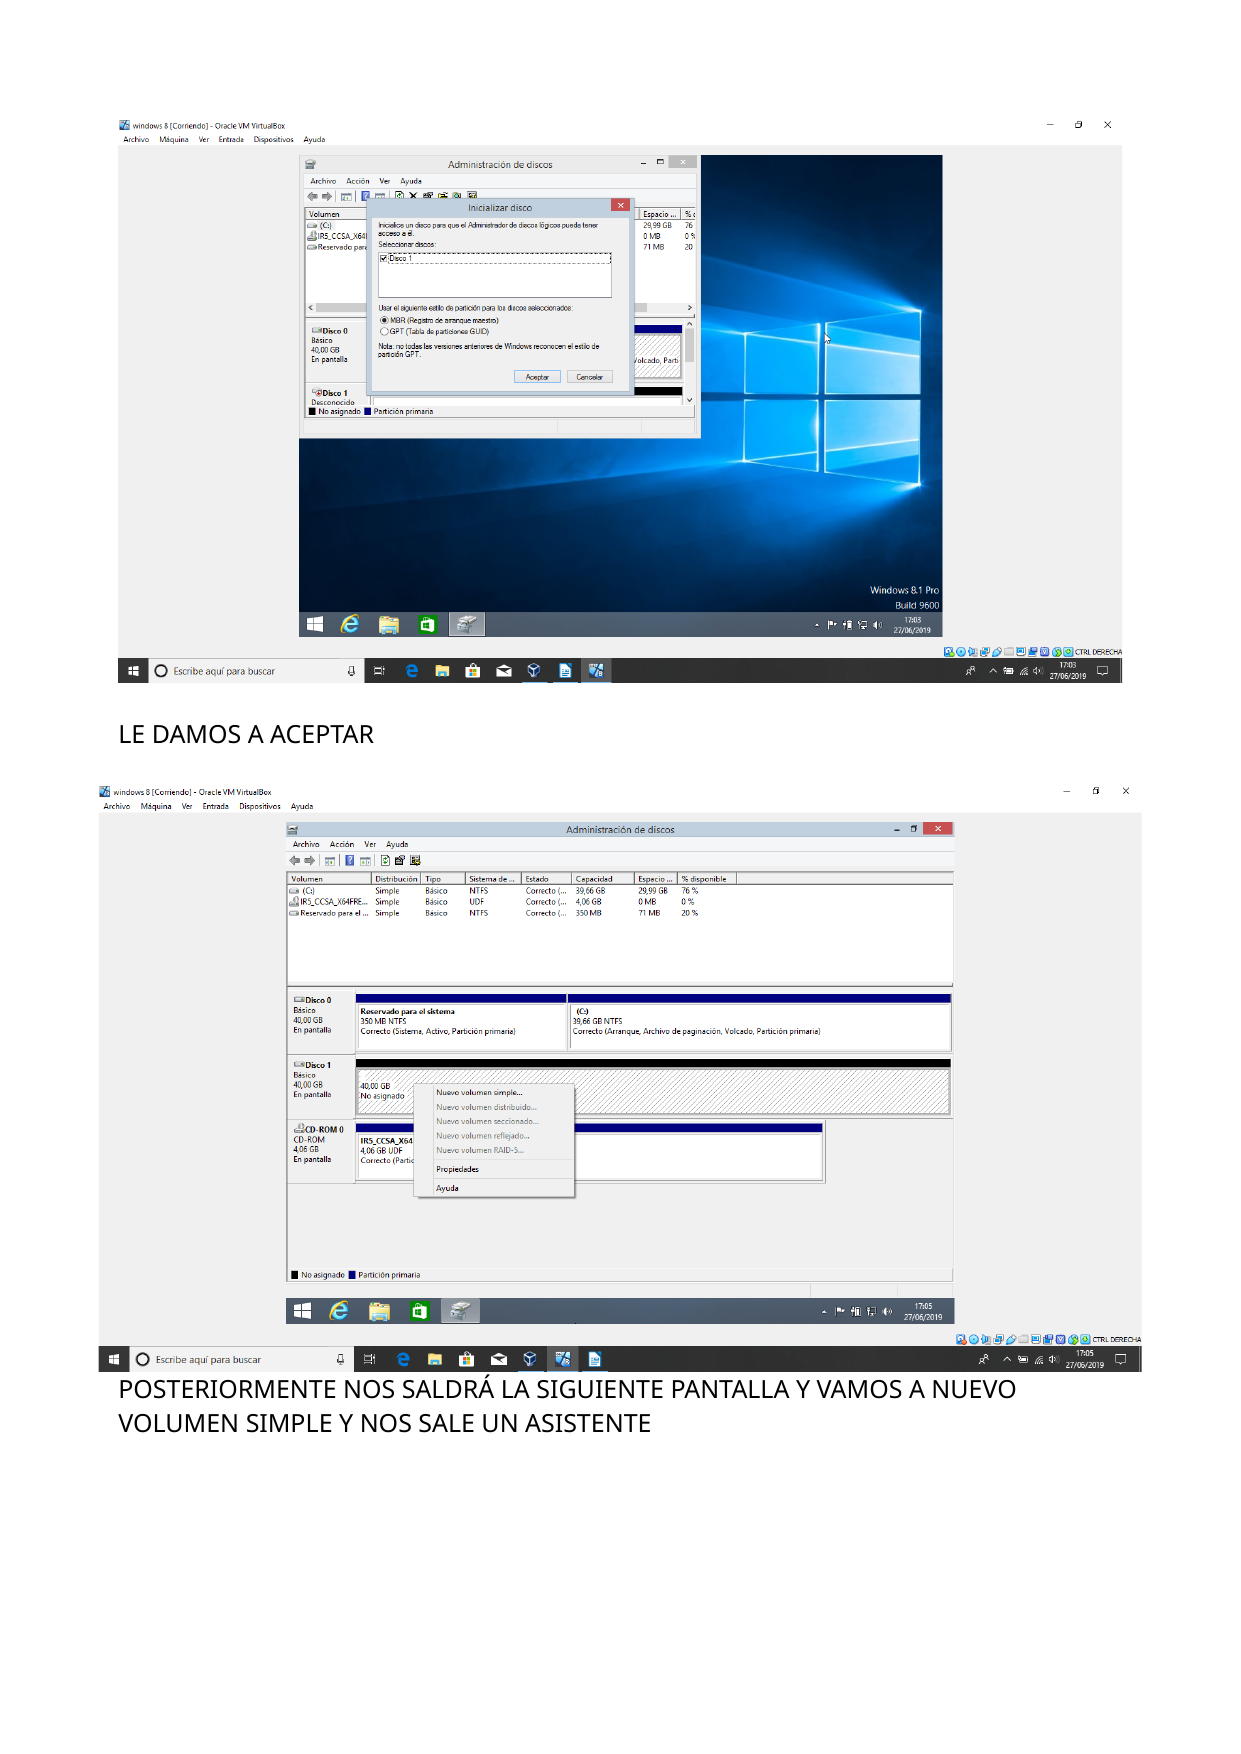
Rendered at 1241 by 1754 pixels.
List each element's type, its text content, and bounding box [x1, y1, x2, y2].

picture [118, 118, 1123, 683]
picture [98, 785, 1142, 1372]
text LE DAMOS A ACEPTAR [118, 717, 1122, 751]
text POSTERIORMENTE NOS SALDRÁ LA SIGUIENTE PANTALLA Y VAMOS A NUEVO VOLUMEN SIMPLE Y NOS SALE UN ASISTENTE [118, 1372, 1122, 1440]
